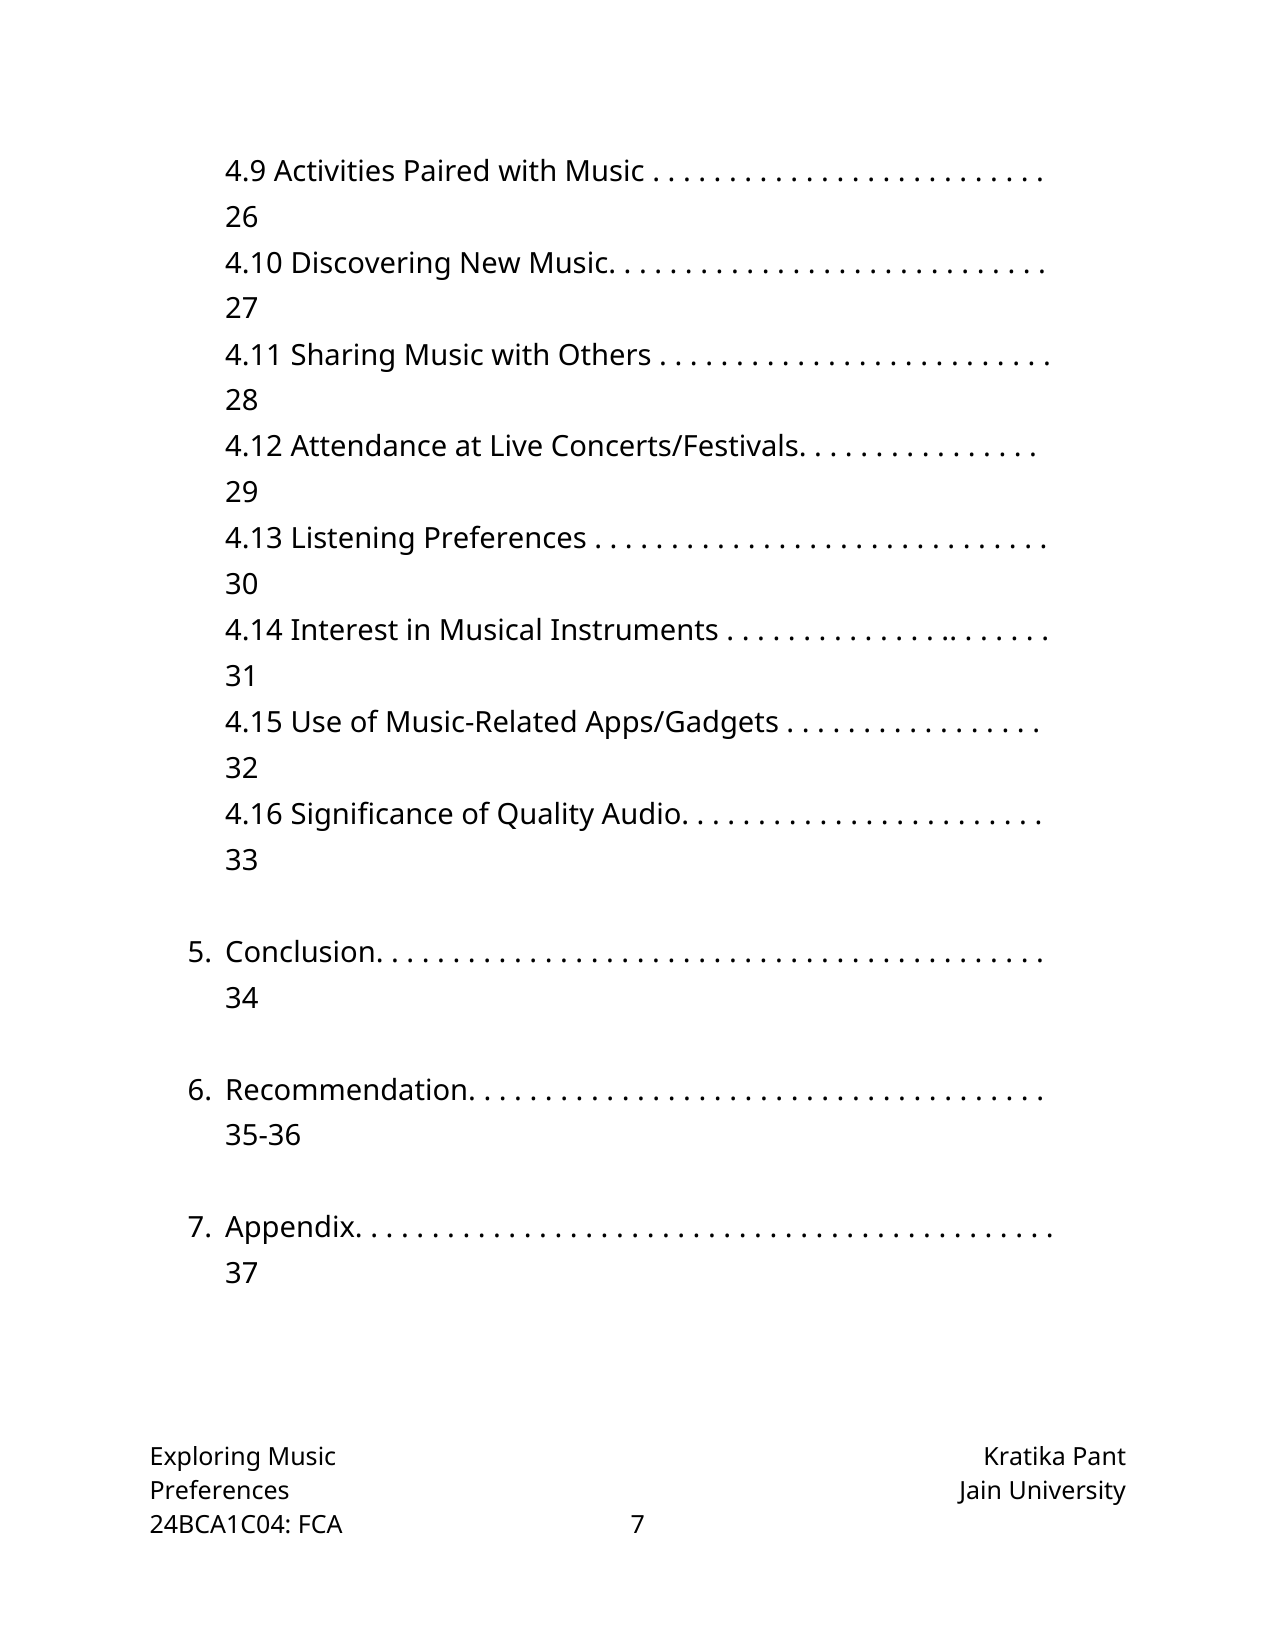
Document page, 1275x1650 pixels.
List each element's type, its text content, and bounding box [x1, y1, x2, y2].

list 4.12 Attendance at Live Concerts/Festivals. . . . . . . . . . . . . . . . 29 [225, 426, 1125, 511]
list 4.11 Sharing Music with Others . . . . . . . . . . . . . . . . . . . . . . . . . . 28 [225, 334, 1125, 419]
list 4.14 Interest in Musical Instruments . . . . . . . . . . . . . . .. . . . . . . 31 [225, 609, 1125, 695]
list Recommendation. . . . . . . . . . . . . . . . . . . . . . . . . . . . . . . . . . . . . . 35-36 [187, 1069, 1125, 1154]
list 4.10 Discovering New Music. . . . . . . . . . . . . . . . . . . . . . . . . . . . . 27 [225, 242, 1125, 327]
list 4.16 Significance of Quality Audio. . . . . . . . . . . . . . . . . . . . . . . . 33 [225, 793, 1125, 879]
list 4.9 Activities Paired with Music . . . . . . . . . . . . . . . . . . . . . . . . . . 26 [225, 150, 1125, 236]
list Conclusion. . . . . . . . . . . . . . . . . . . . . . . . . . . . . . . . . . . . . . . . . . . . 34 [187, 931, 1125, 1017]
list 4.15 Use of Music-Related Apps/Gadgets . . . . . . . . . . . . . . . . . 32 [225, 701, 1125, 787]
list Appendix. . . . . . . . . . . . . . . . . . . . . . . . . . . . . . . . . . . . . . . . . . . . . . 37 [187, 1207, 1125, 1292]
list 4.13 Listening Preferences . . . . . . . . . . . . . . . . . . . . . . . . . . . . . . 30 [225, 517, 1125, 603]
